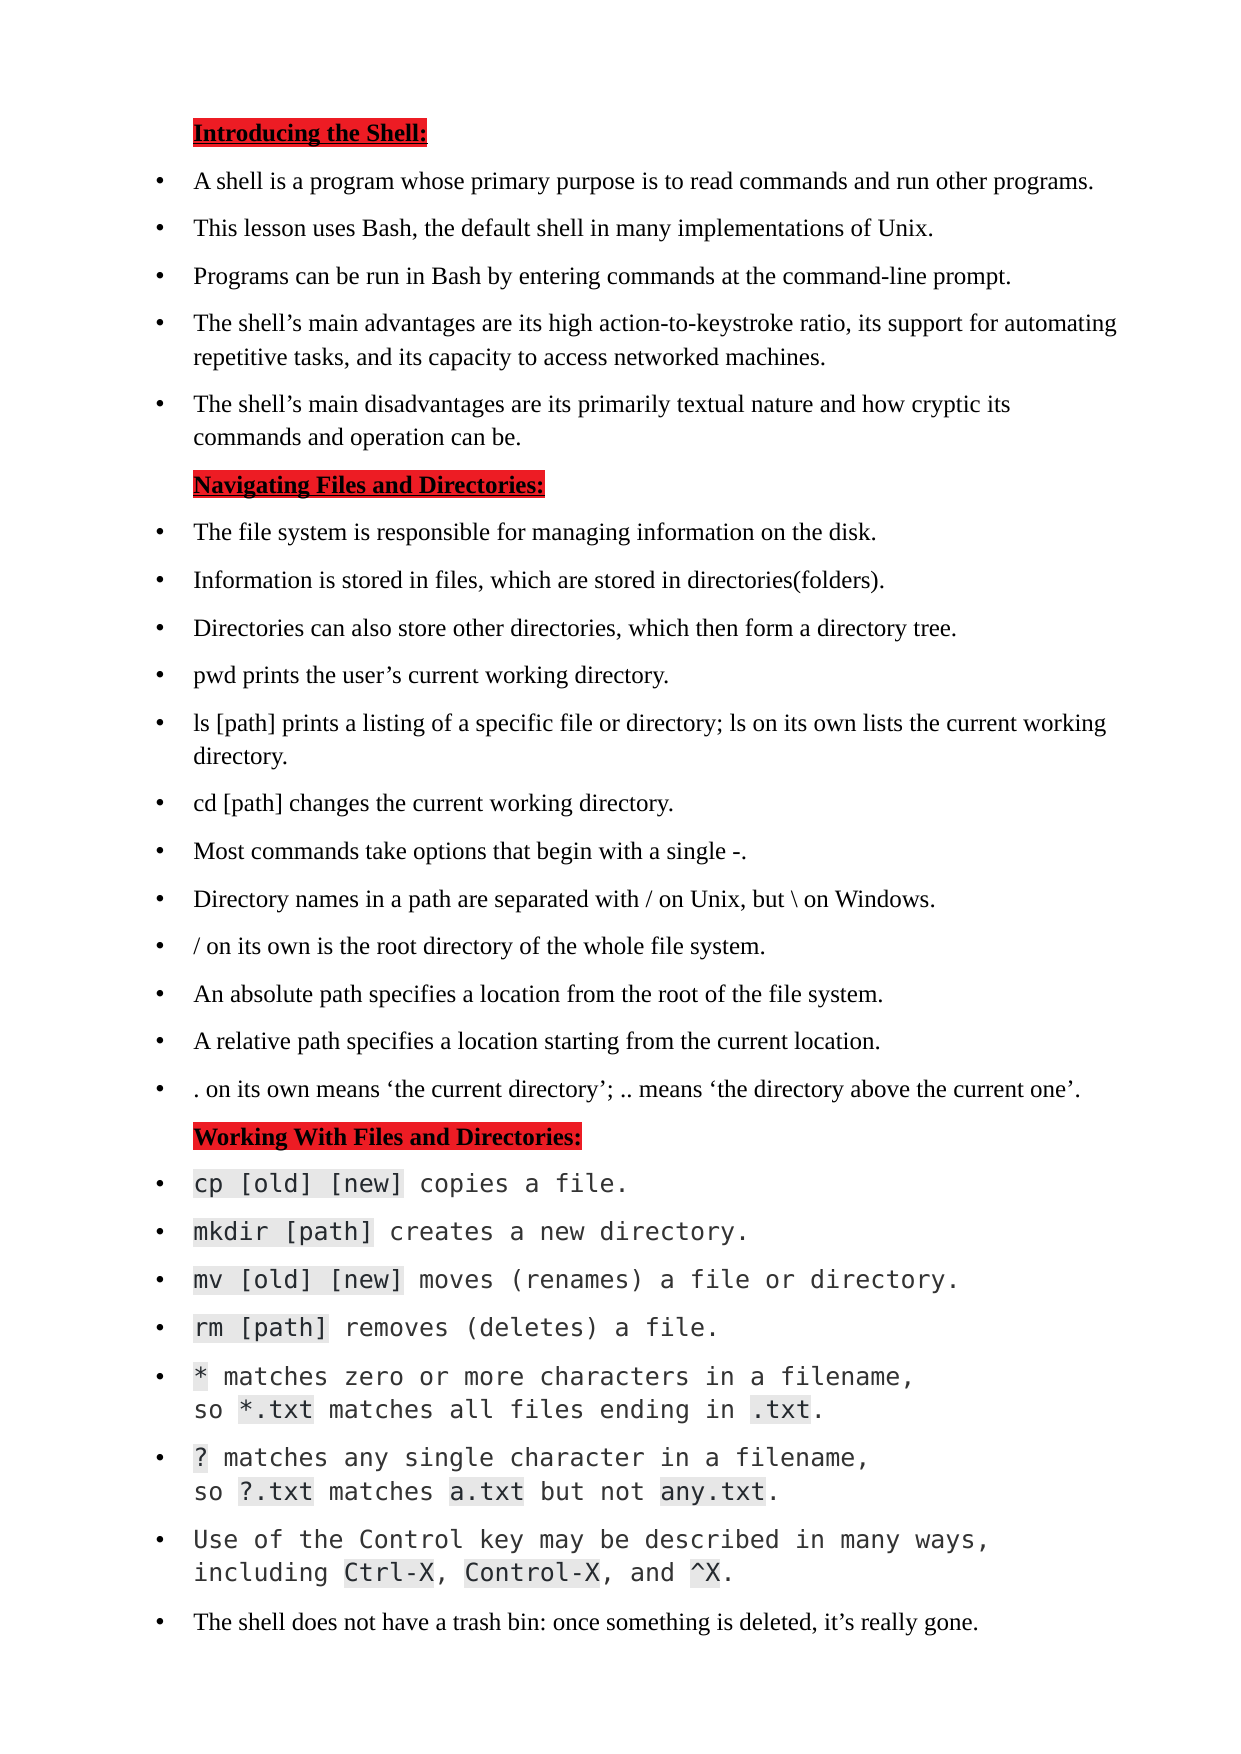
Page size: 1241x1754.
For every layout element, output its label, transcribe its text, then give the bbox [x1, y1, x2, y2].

list The shell does not have a trash bin: once something is deleted, it’s really gone. [156, 1607, 1122, 1636]
list mv [old] [new] moves (renames) a file or directory. [156, 1266, 1122, 1295]
list Working With Files and Directories: [156, 1122, 1122, 1150]
list cd [path] changes the current working directory. [156, 788, 1122, 817]
list rm [path] removes (deletes) a file. [156, 1314, 1122, 1343]
list Use of the Control key may be described in many ways, including Ctrl-X, Control-X, and ^X. [156, 1525, 1122, 1588]
list Most commands take options that begin with a single -. [156, 836, 1122, 865]
list * matches zero or more characters in a filename, so *.txt matches all files ending in .txt. [156, 1362, 1122, 1424]
list Directory names in a path are separated with / on Unix, but \ on Windows. [156, 884, 1122, 912]
list The shell’s main disadvantages are its primarily textual nature and how cryptic its commands and operation can be. [156, 389, 1122, 451]
list cp [old] [new] copies a file. [156, 1169, 1122, 1198]
list A relative path specifies a location starting from the current location. [156, 1026, 1122, 1055]
list / on its own is the root directory of the whole file system. [156, 931, 1122, 960]
list Directories can also store other directories, which then form a directory tree. [156, 613, 1122, 641]
list pwd prints the user’s current working directory. [156, 660, 1122, 689]
list Navigating Files and Directories: [156, 470, 1122, 498]
list mkdir [path] creates a new directory. [156, 1217, 1122, 1247]
list The file system is responsible for managing information on the disk. [156, 517, 1122, 546]
list The shell’s main advantages are its high action-to-keystroke ratio, its support for automating repetitive tasks, and its capacity to access networked machines. [156, 308, 1122, 370]
list ? matches any single character in a filename, so ?.txt matches a.txt but not any.txt. [156, 1443, 1122, 1506]
list Programs can be run in Bash by entering commands at the command-line prompt. [156, 261, 1122, 290]
list Introducing the Shell: [156, 118, 1122, 147]
list Information is stored in files, which are stored in directories(folders). [156, 565, 1122, 594]
list This lesson uses Bash, the default shell in many implementations of Unix. [156, 213, 1122, 242]
list An absolute path specifies a location from the root of the file system. [156, 979, 1122, 1008]
list . on its own means ‘the current directory’; .. means ‘the directory above the current one’. [156, 1074, 1122, 1103]
list ls [path] prints a listing of a specific file or directory; ls on its own lists the current working directory. [156, 708, 1122, 769]
list A shell is a program whose primary purpose is to read commands and run other programs. [156, 166, 1122, 194]
